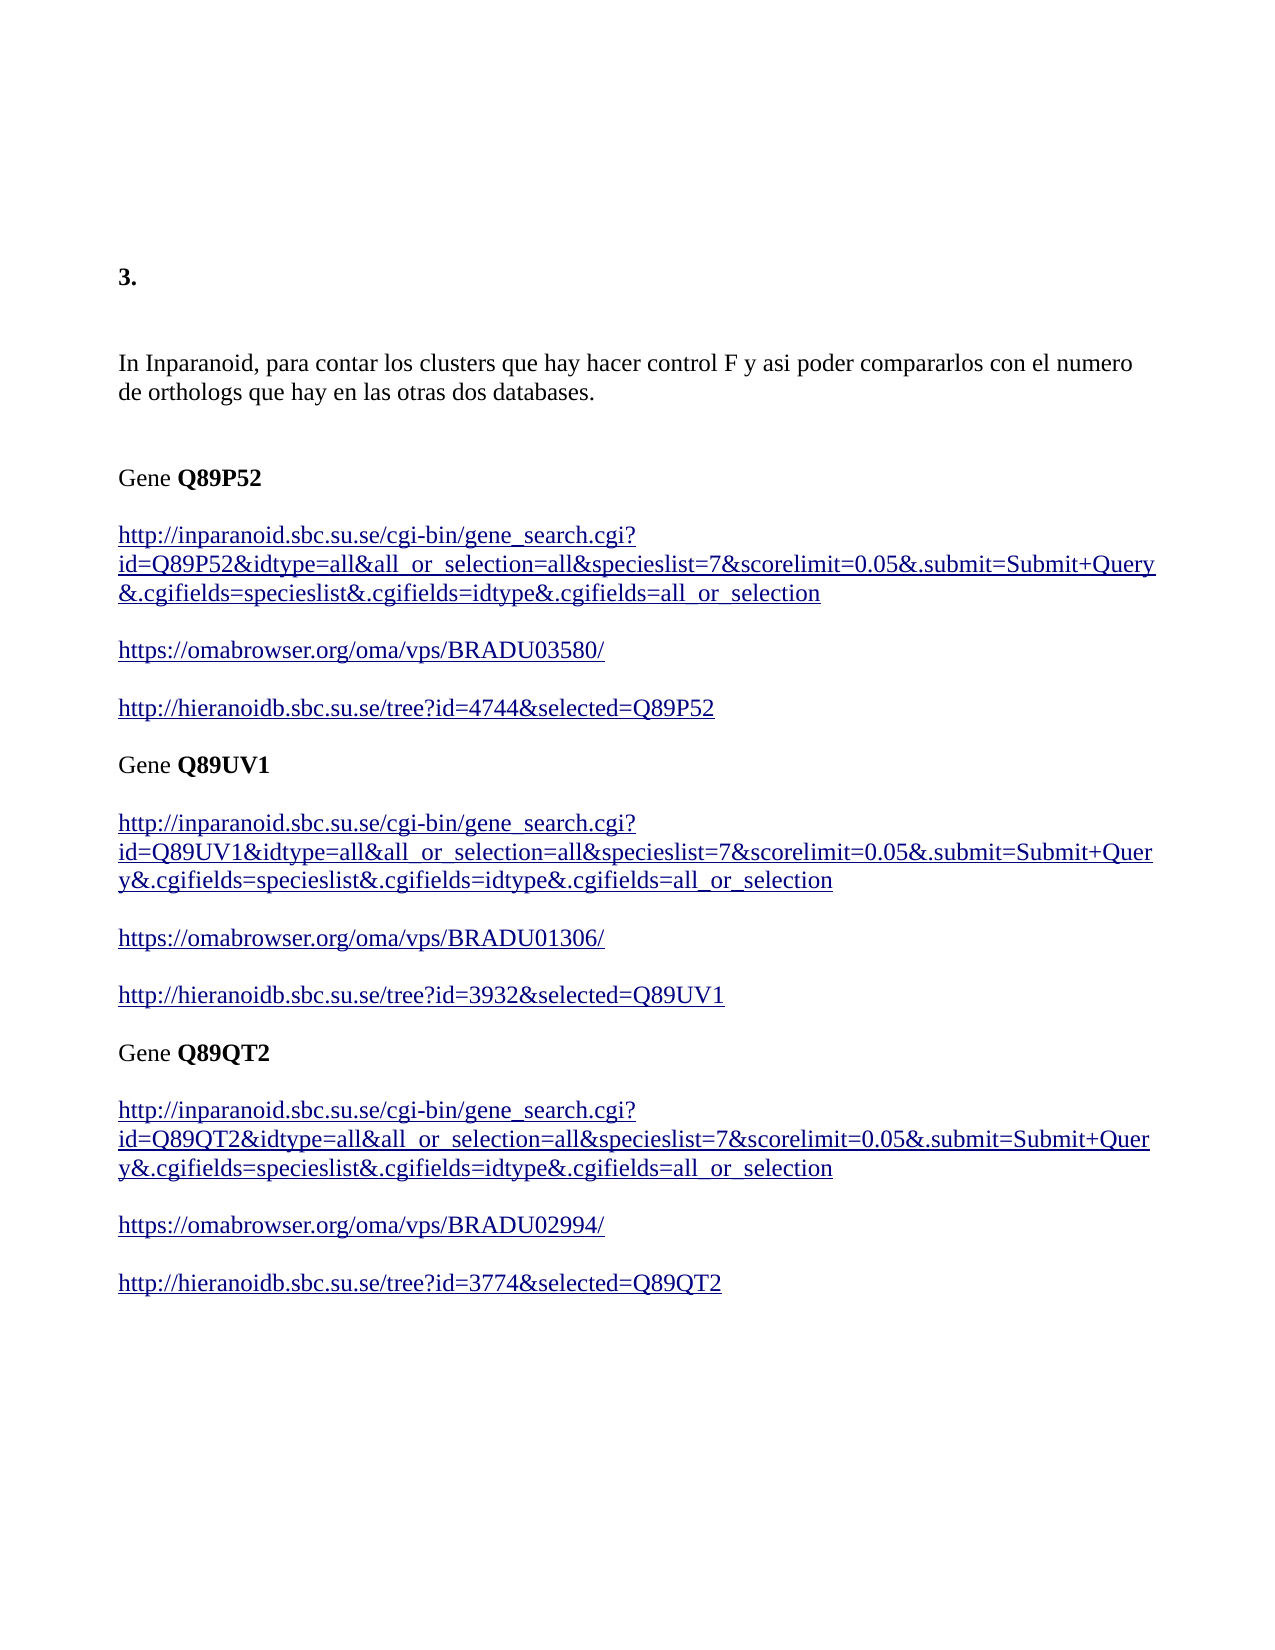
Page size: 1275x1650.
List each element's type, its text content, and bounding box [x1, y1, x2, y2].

text Gene Q89P52 [118, 463, 1157, 492]
text http://hieranoidb.sbc.su.se/tree?id=4744&selected=Q89P52 [118, 693, 1157, 722]
text 3. [118, 262, 1157, 291]
text Gene Q89UV1 [118, 751, 1157, 779]
text http://hieranoidb.sbc.su.se/tree?id=3932&selected=Q89UV1 [118, 981, 1157, 1009]
text https://omabrowser.org/oma/vps/BRADU03580/ [118, 636, 1157, 664]
text Gene Q89QT2 [118, 1038, 1157, 1067]
text In Inparanoid, para contar los clusters que hay hacer control F y asi poder compararlos con el numero de orthologs que hay en las otras dos databases. [118, 348, 1157, 406]
text https://omabrowser.org/oma/vps/BRADU02994/ [118, 1211, 1157, 1239]
text http://hieranoidb.sbc.su.se/tree?id=3774&selected=Q89QT2 [118, 1268, 1157, 1297]
text https://omabrowser.org/oma/vps/BRADU01306/ [118, 923, 1157, 952]
text http://inparanoid.sbc.su.se/cgi-bin/gene_search.cgi?id=Q89QT2&idtype=all&all_or_selection=all&specieslist=7&scorelimit=0.05&.submit=Submit+Query&.cgifields=specieslist&.cgifields=idtype&.cgifields=all_or_selection [118, 1096, 1157, 1182]
text http://inparanoid.sbc.su.se/cgi-bin/gene_search.cgi?id=Q89P52&idtype=all&all_or_selection=all&specieslist=7&scorelimit=0.05&.submit=Submit+Query&.cgifields=specieslist&.cgifields=idtype&.cgifields=all_or_selection [118, 521, 1157, 607]
text http://inparanoid.sbc.su.se/cgi-bin/gene_search.cgi?id=Q89UV1&idtype=all&all_or_selection=all&specieslist=7&scorelimit=0.05&.submit=Submit+Query&.cgifields=specieslist&.cgifields=idtype&.cgifields=all_or_selection [118, 808, 1157, 894]
